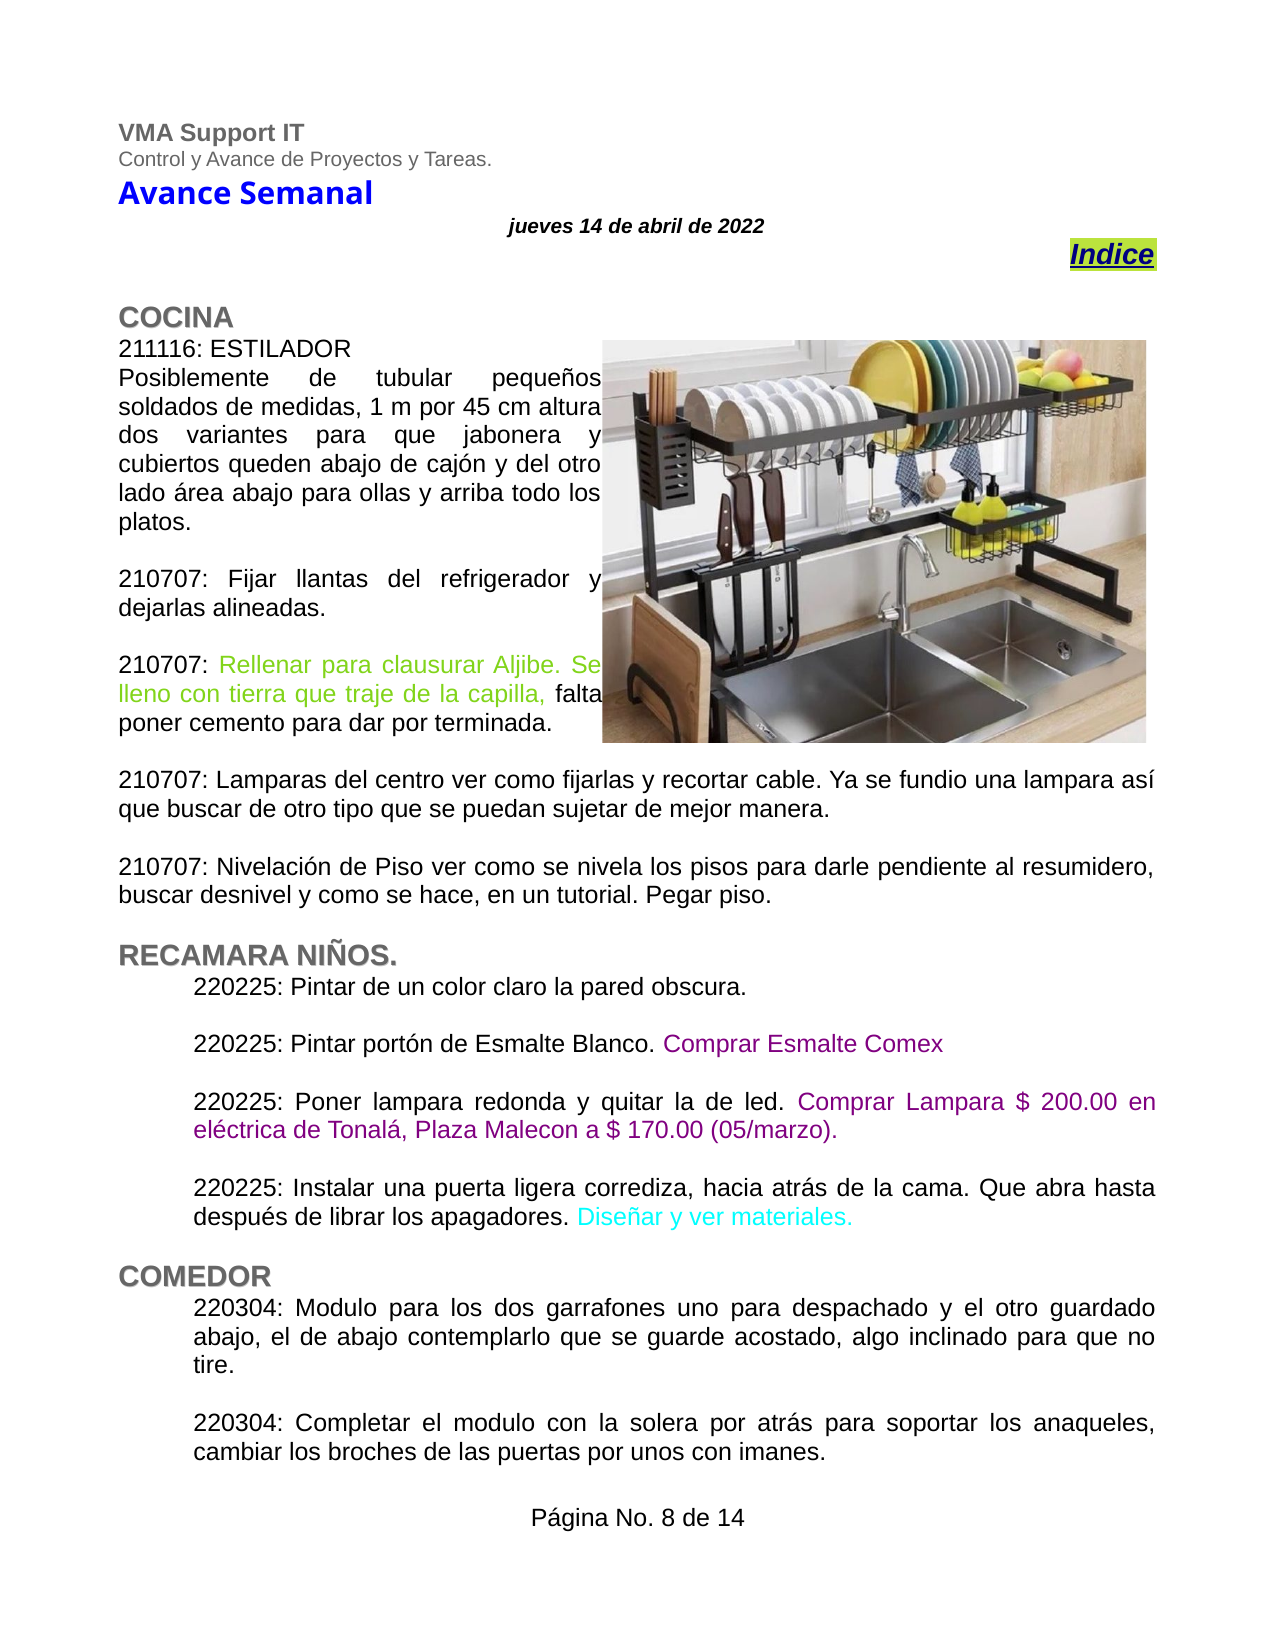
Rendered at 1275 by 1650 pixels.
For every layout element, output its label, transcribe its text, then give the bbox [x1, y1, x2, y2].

subtitle COCINA [118, 300, 1157, 334]
text 210707: Lamparas del centro ver como fijarlas y recortar cable. Ya se fundio una lampara así que buscar de otro tipo que se puedan sujetar de mejor manera. [118, 765, 1157, 823]
text 220225: Pintar de un color claro la pared obscura. [193, 972, 1157, 1000]
text Posiblemente de tubular pequeños soldados de medidas, 1 m por 45 cm altura dos variantes para que jabonera y cubiertos queden abajo de cajón y del otro lado área abajo para ollas y arriba todo los platos. [118, 363, 602, 535]
subtitle COMEDOR [118, 1259, 1157, 1293]
text 210707: Fijar llantas del refrigerador y dejarlas alineadas. [118, 564, 602, 622]
text 220225: Instalar una puerta ligera corrediza, hacia atrás de la cama. Que abra hasta después de librar los apagadores. Diseñar y ver materiales. [193, 1173, 1157, 1230]
text 210707: Rellenar para clausurar Aljibe. Se lleno con tierra que traje de la capilla, falta poner cemento para dar por terminada. [118, 650, 602, 737]
text 220304: Modulo para los dos garrafones uno para despachado y el otro guardado abajo, el de abajo contemplarlo que se guarde acostado, algo inclinado para que no tire. [193, 1293, 1157, 1379]
picture [602, 340, 1147, 743]
text 220225: Poner lampara redonda y quitar la de led. Comprar Lampara $ 200.00 en eléctrica de Tonalá, Plaza Malecon a $ 170.00 (05/marzo). [193, 1087, 1157, 1144]
text 220304: Completar el modulo con la solera por atrás para soportar los anaqueles, cambiar los broches de las puertas por unos con imanes. [193, 1408, 1157, 1465]
text 211116: ESTILADOR [118, 334, 1157, 363]
text 220225: Pintar portón de Esmalte Blanco. Comprar Esmalte Comex [193, 1029, 1157, 1058]
text 210707: Nivelación de Piso ver como se nivela los pisos para darle pendiente al resumidero, buscar desnivel y como se hace, en un tutorial. Pegar piso. [118, 852, 1157, 909]
subtitle RECAMARA NIÑOS. [118, 938, 1157, 972]
